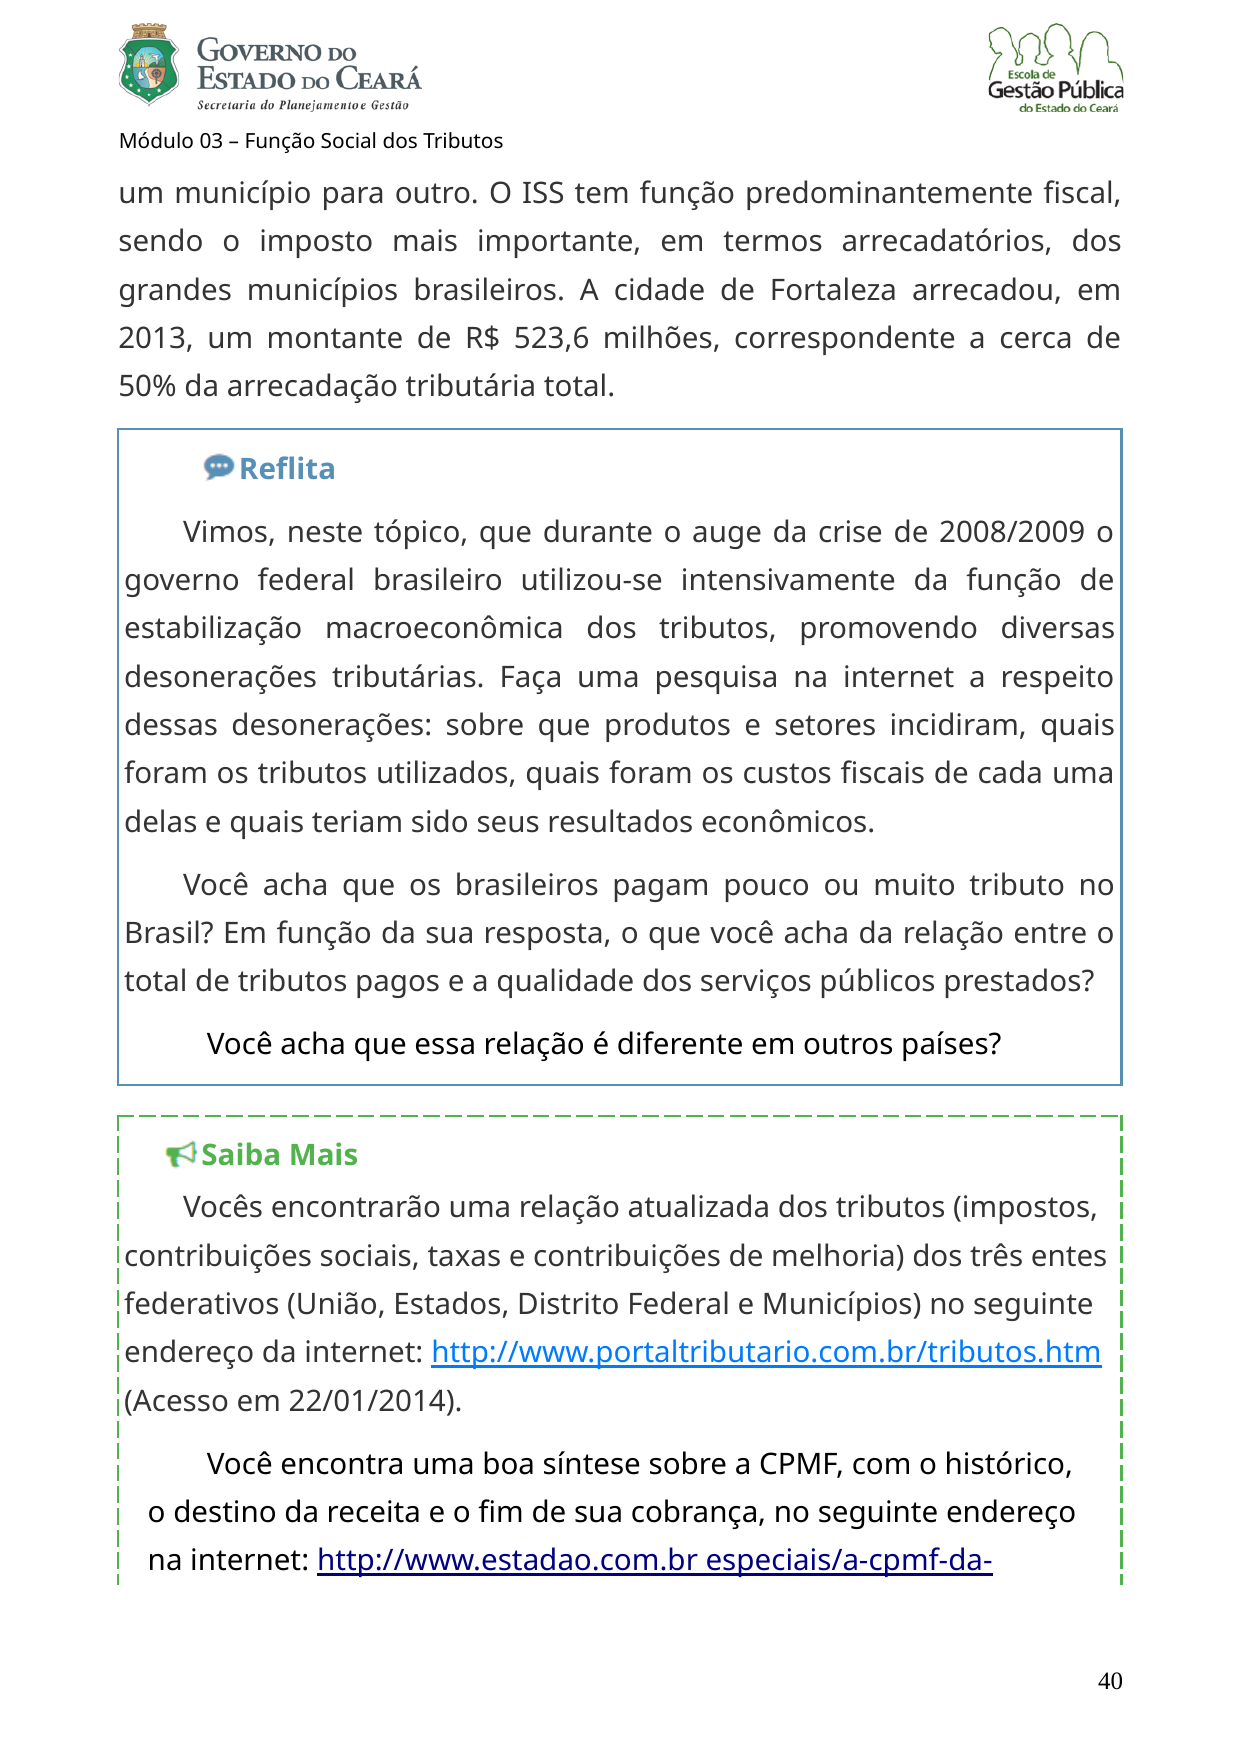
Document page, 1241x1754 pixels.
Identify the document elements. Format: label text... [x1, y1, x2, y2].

picture [118, 23, 1124, 112]
table_header Saiba Mais Vocês encontrarão uma relação atualizada dos tributos (impostos, contribuições sociais, taxas e contribuições de melhoria) dos três entes federativos (União, Estados, Distrito Federal e Municípios) no seguinte endereço da internet: http://www.portaltributario.com.br/tributos.htm (Acesso em 22/01/2014). Você encontra uma boa síntese sobre a CPMF, com o histórico, o destino da receita e o fim de sua cobrança, no seguinte endereço na internet: http://www.estadao.com.br especiais/a-cpmf-da- [118, 1115, 1121, 1585]
text um município para outro. O ISS tem função predominantemente fiscal, sendo o imposto mais importante, em termos arrecadatórios, dos grandes municípios brasileiros. A cidade de Fortaleza arrecadou, em 2013, um montante de R$ 523,6 milhões, correspondente a cerca de 50% da arrecadação tributária total. [118, 172, 1123, 405]
table_header Reflita Vimos, neste tópico, que durante o auge da crise de 2008/2009 o governo federal brasileiro utilizou-se intensivamente da função de estabilização macroeconômica dos tributos, promovendo diversas desonerações tributárias. Faça uma pesquisa na internet a respeito dessas desonerações: sobre que produtos e setores incidiram, quais foram os tributos utilizados, quais foram os custos fiscais de cada uma delas e quais teriam sido seus resultados econômicos. Você acha que os brasileiros pagam pouco ou muito tributo no Brasil? Em função da sua resposta, o que você acha da relação entre o total de tributos pagos e a qualidade dos serviços públicos prestados? Você acha que essa relação é diferente em outros países? [119, 430, 1120, 1084]
picture [160, 1135, 202, 1175]
picture [198, 447, 239, 488]
